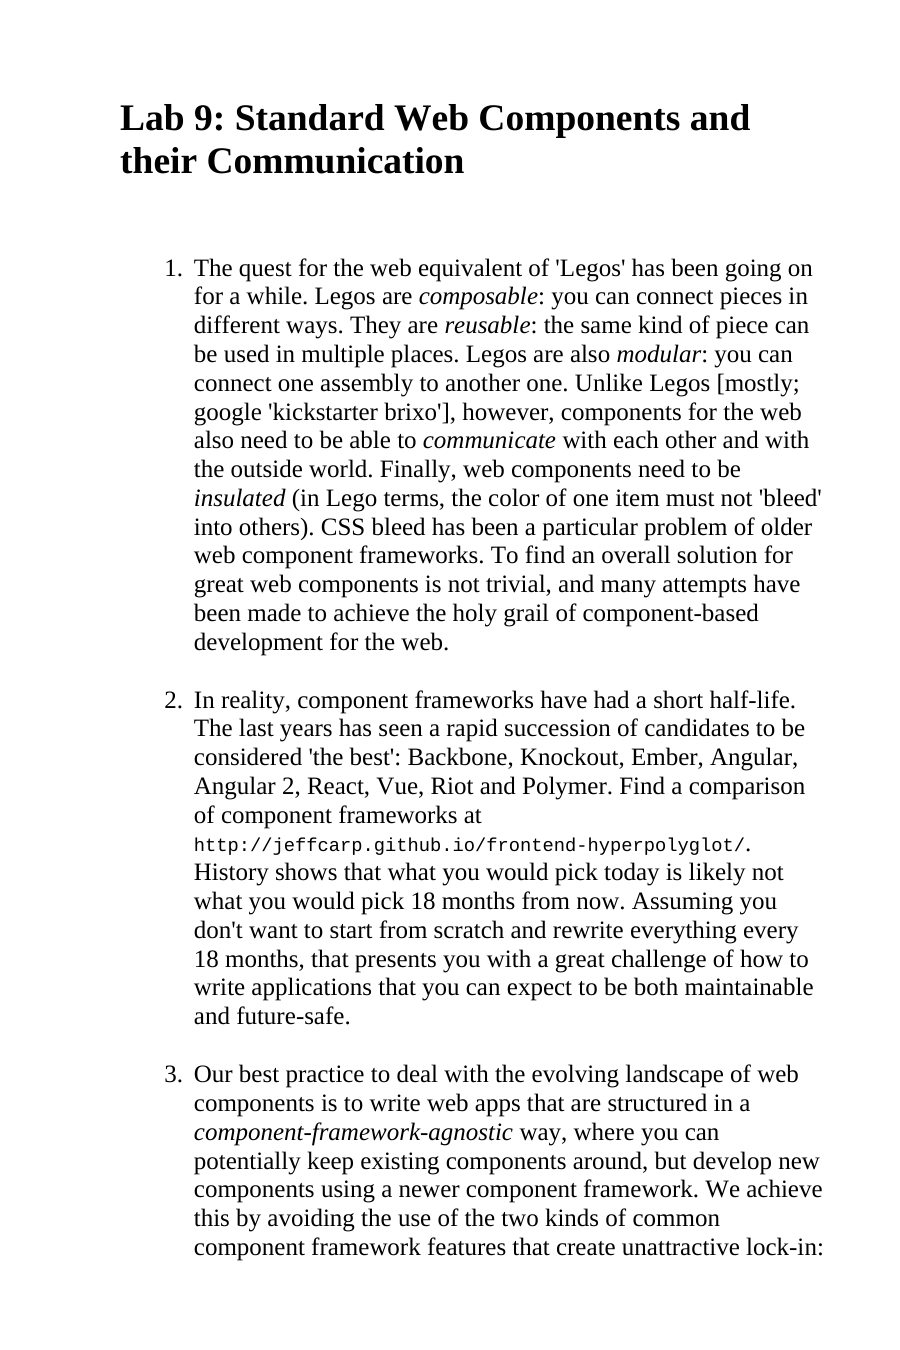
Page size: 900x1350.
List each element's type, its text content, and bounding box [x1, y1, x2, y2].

list In reality, component frameworks have had a short half-life. The last years has seen a rapid succession of candidates to be considered 'the best': Backbone, Knockout, Ember, Angular, Angular 2, React, Vue, Riot and Polymer. Find a comparison of component frameworks at http://jeffcarp.github.io/frontend-hyperpolyglot/. History shows that what you would pick today is likely not what you would pick 18 months from now. Assuming you don't want to start from scratch and rewrite everything every 18 months, that presents you with a great challenge of how to write applications that you can expect to be both maintainable and future-safe. [164, 685, 825, 1030]
subtitle Lab 9: Standard Web Components and their Communication [120, 96, 825, 182]
list The quest for the web equivalent of 'Legos' has been going on for a while. Legos are composable: you can connect pieces in different ways. They are reusable: the same kind of piece can be used in multiple places. Legos are also modular: you can connect one assembly to another one. Unlike Legos [mostly; google 'kickstarter brixo'], however, components for the web also need to be able to communicate with each other and with the outside world. Finally, web components need to be insulated (in Lego terms, the color of one item must not 'bleed' into others). CSS bleed has been a particular problem of older web component frameworks. To find an overall solution for great web components is not trivial, and many attempts have been made to achieve the holy grail of component-based development for the web. [164, 253, 825, 655]
list Our best practice to deal with the evolving landscape of web components is to write web apps that are structured in a component-framework-agnostic way, where you can potentially keep existing components around, but develop new components using a newer component framework. We achieve this by avoiding the use of the two kinds of common component framework features that create unattractive lock-in: [164, 1059, 825, 1261]
